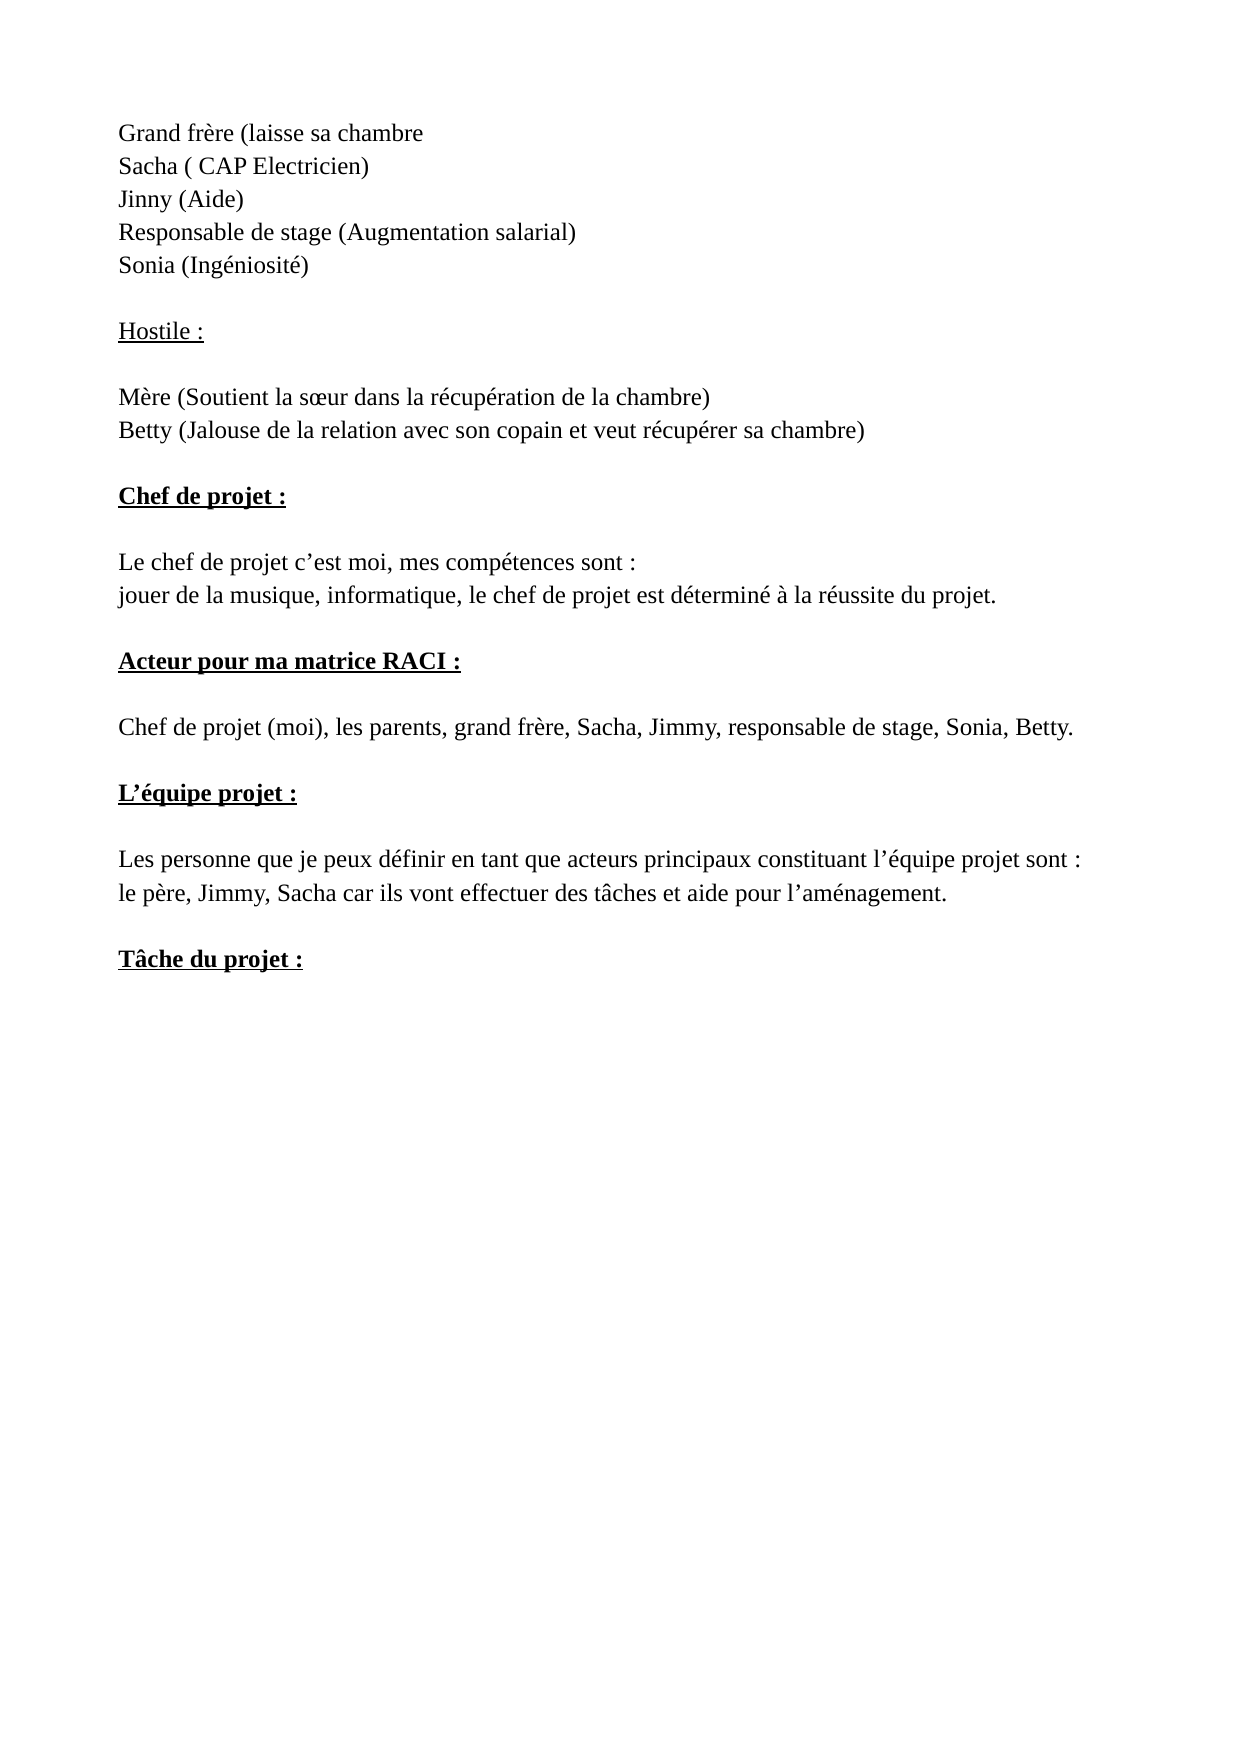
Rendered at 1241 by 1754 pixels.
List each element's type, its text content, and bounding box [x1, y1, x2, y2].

text Jinny (Aide) [118, 184, 1122, 213]
text L’équipe projet : [118, 778, 1122, 807]
text Tâche du projet : [118, 944, 1122, 972]
text Sacha ( CAP Electricien) [118, 151, 1122, 180]
text Responsable de stage (Augmentation salarial) [118, 217, 1122, 246]
text Sonia (Ingéniosité) [118, 250, 1122, 279]
text Mère (Soutient la sœur dans la récupération de la chambre) [118, 382, 1122, 411]
text Betty (Jalouse de la relation avec son copain et veut récupérer sa chambre) [118, 415, 1122, 444]
text Hostile : [118, 316, 1122, 345]
text Grand frère (laisse sa chambre [118, 118, 1122, 147]
text Acteur pour ma matrice RACI : [118, 646, 1122, 675]
text Le chef de projet c’est moi, mes compétences sont : [118, 547, 1122, 576]
text Chef de projet : [118, 481, 1122, 510]
text Les personne que je peux définir en tant que acteurs principaux constituant l’équipe projet sont : [118, 844, 1122, 873]
text Chef de projet (moi), les parents, grand frère, Sacha, Jimmy, responsable de stage, Sonia, Betty. [118, 712, 1122, 741]
text le père, Jimmy, Sacha car ils vont effectuer des tâches et aide pour l’aménagement. [118, 878, 1122, 906]
text jouer de la musique, informatique, le chef de projet est déterminé à la réussite du projet. [118, 580, 1122, 609]
